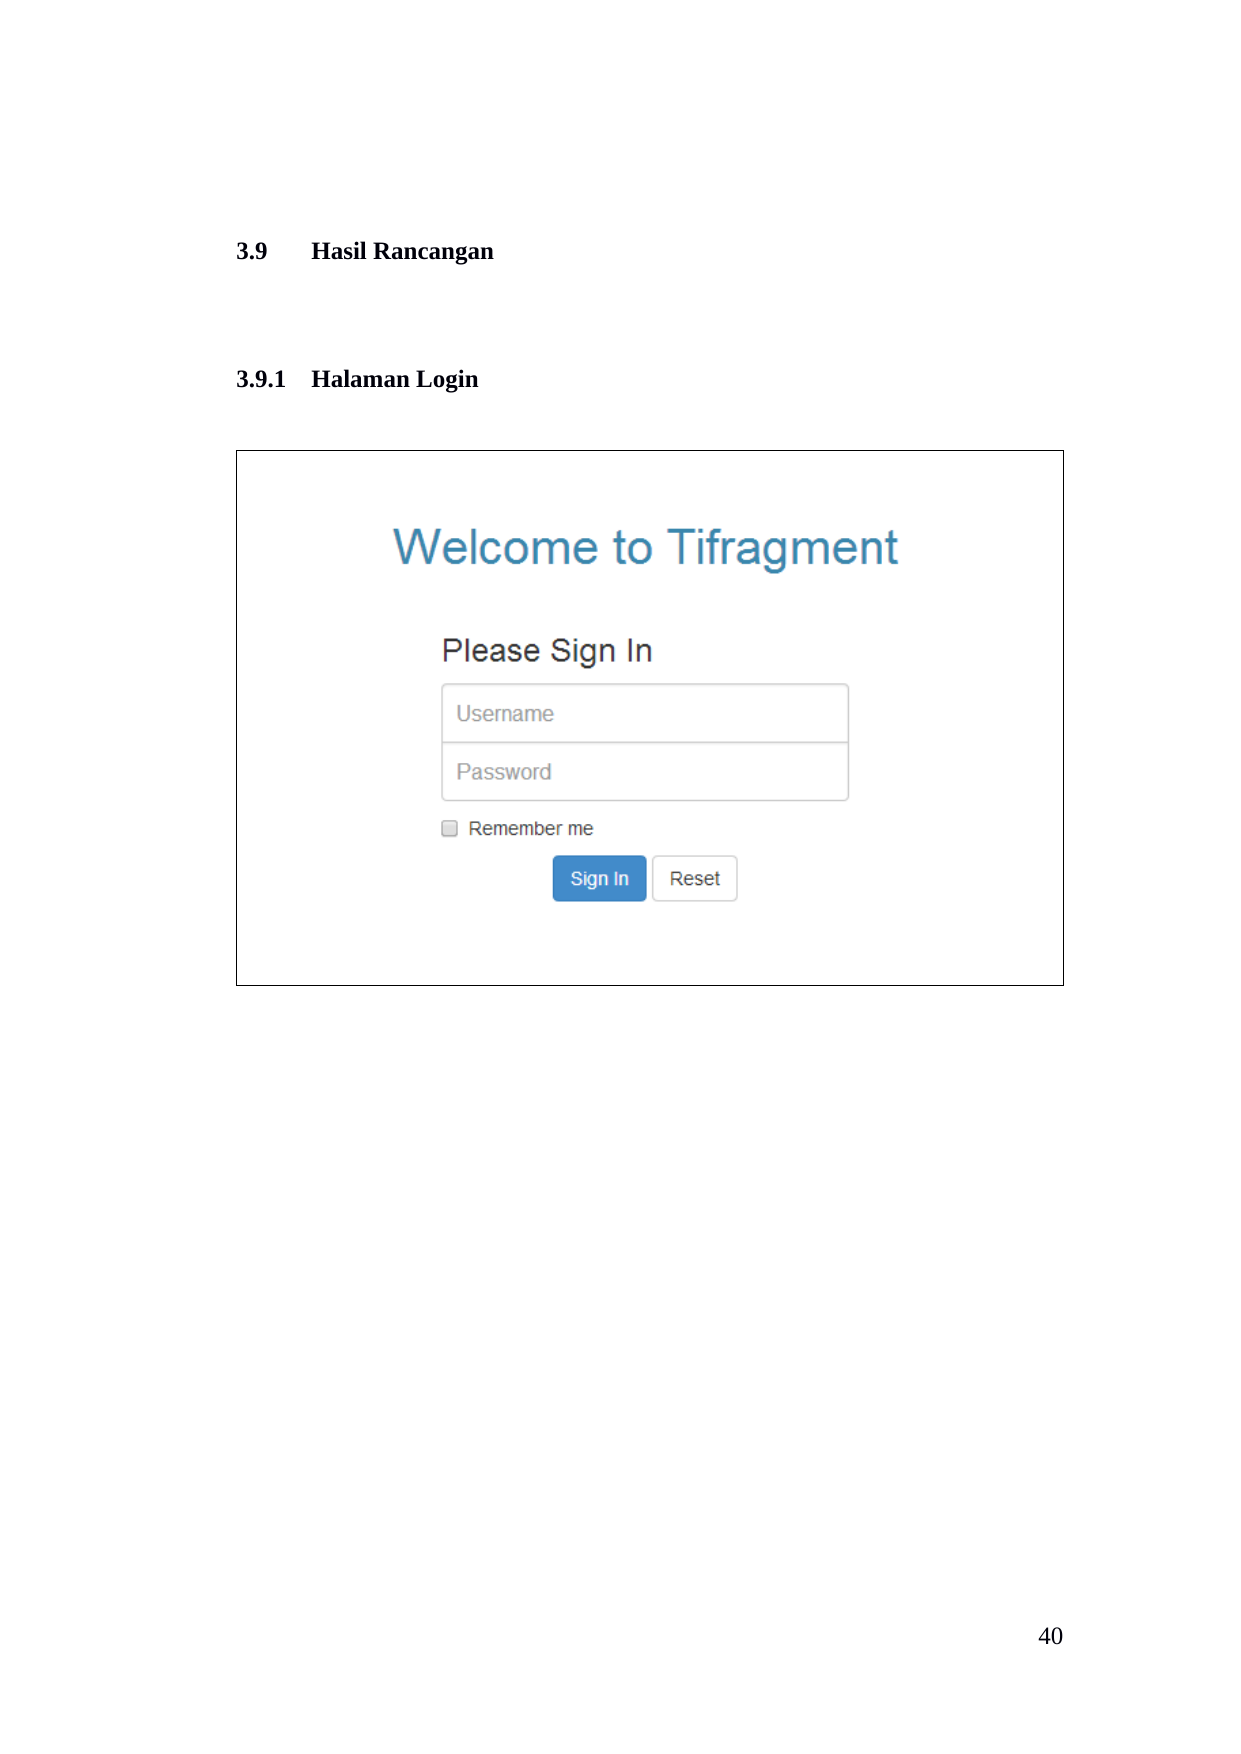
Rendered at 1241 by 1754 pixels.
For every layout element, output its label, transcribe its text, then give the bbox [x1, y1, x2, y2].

picture [239, 453, 1060, 983]
subtitle 3.9 Hasil Rancangan [236, 236, 1063, 265]
subtitle 3.9.1 Halaman Login [236, 364, 1063, 436]
